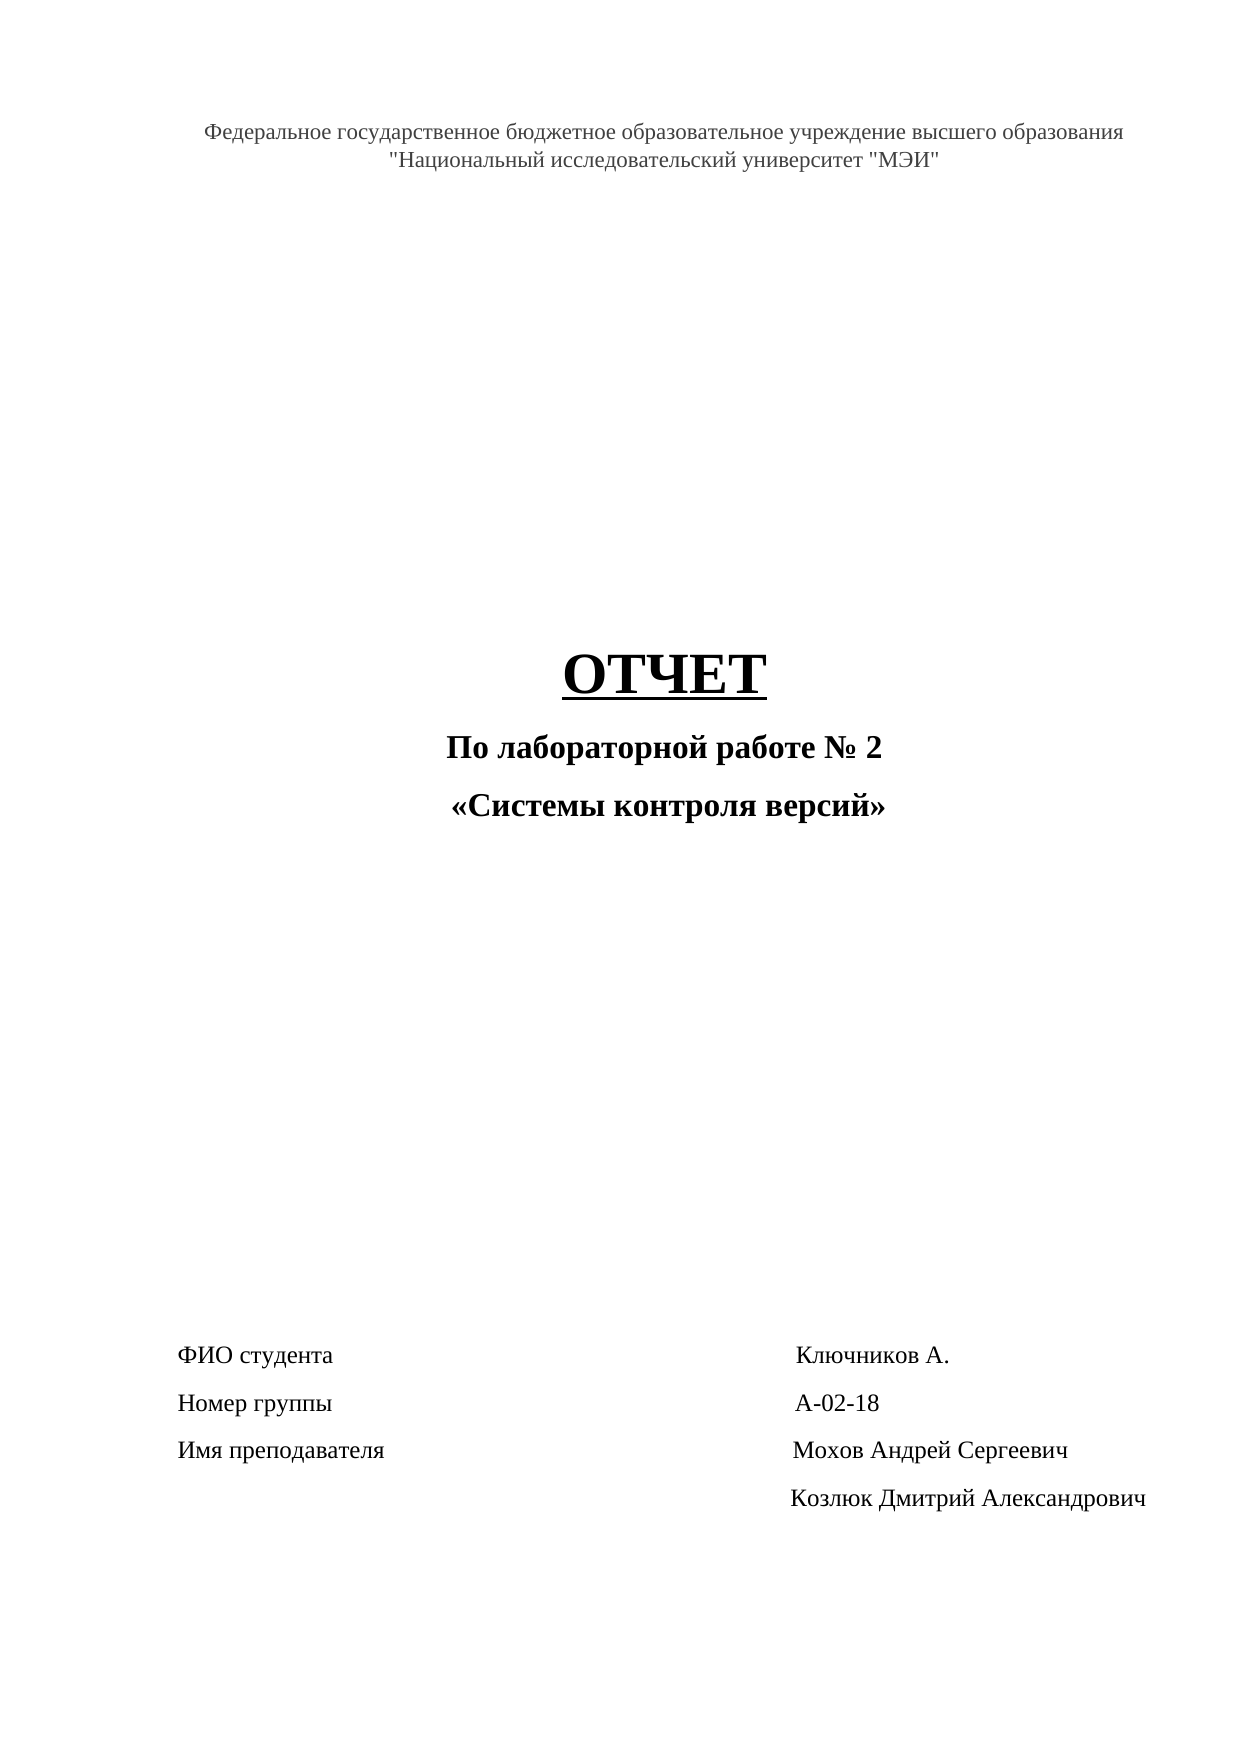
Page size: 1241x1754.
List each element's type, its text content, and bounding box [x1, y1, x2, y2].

text Козлюк Дмитрий Александрович [177, 1483, 1152, 1512]
text Федеральное государственное бюджетное образовательное учреждение высшего образования "Национальный исследовательский университет "МЭИ" [177, 118, 1152, 173]
text ФИО студента Ключников А. [177, 1341, 1152, 1369]
text «Системы контроля версий» [177, 785, 1152, 823]
text ОТЧЕТ [177, 639, 1152, 706]
text Номер группы А-02-18 [177, 1388, 1152, 1417]
text Имя преподавателя Мохов Андрей Сергеевич [177, 1435, 1152, 1464]
text По лабораторной работе № 2 [177, 727, 1152, 766]
